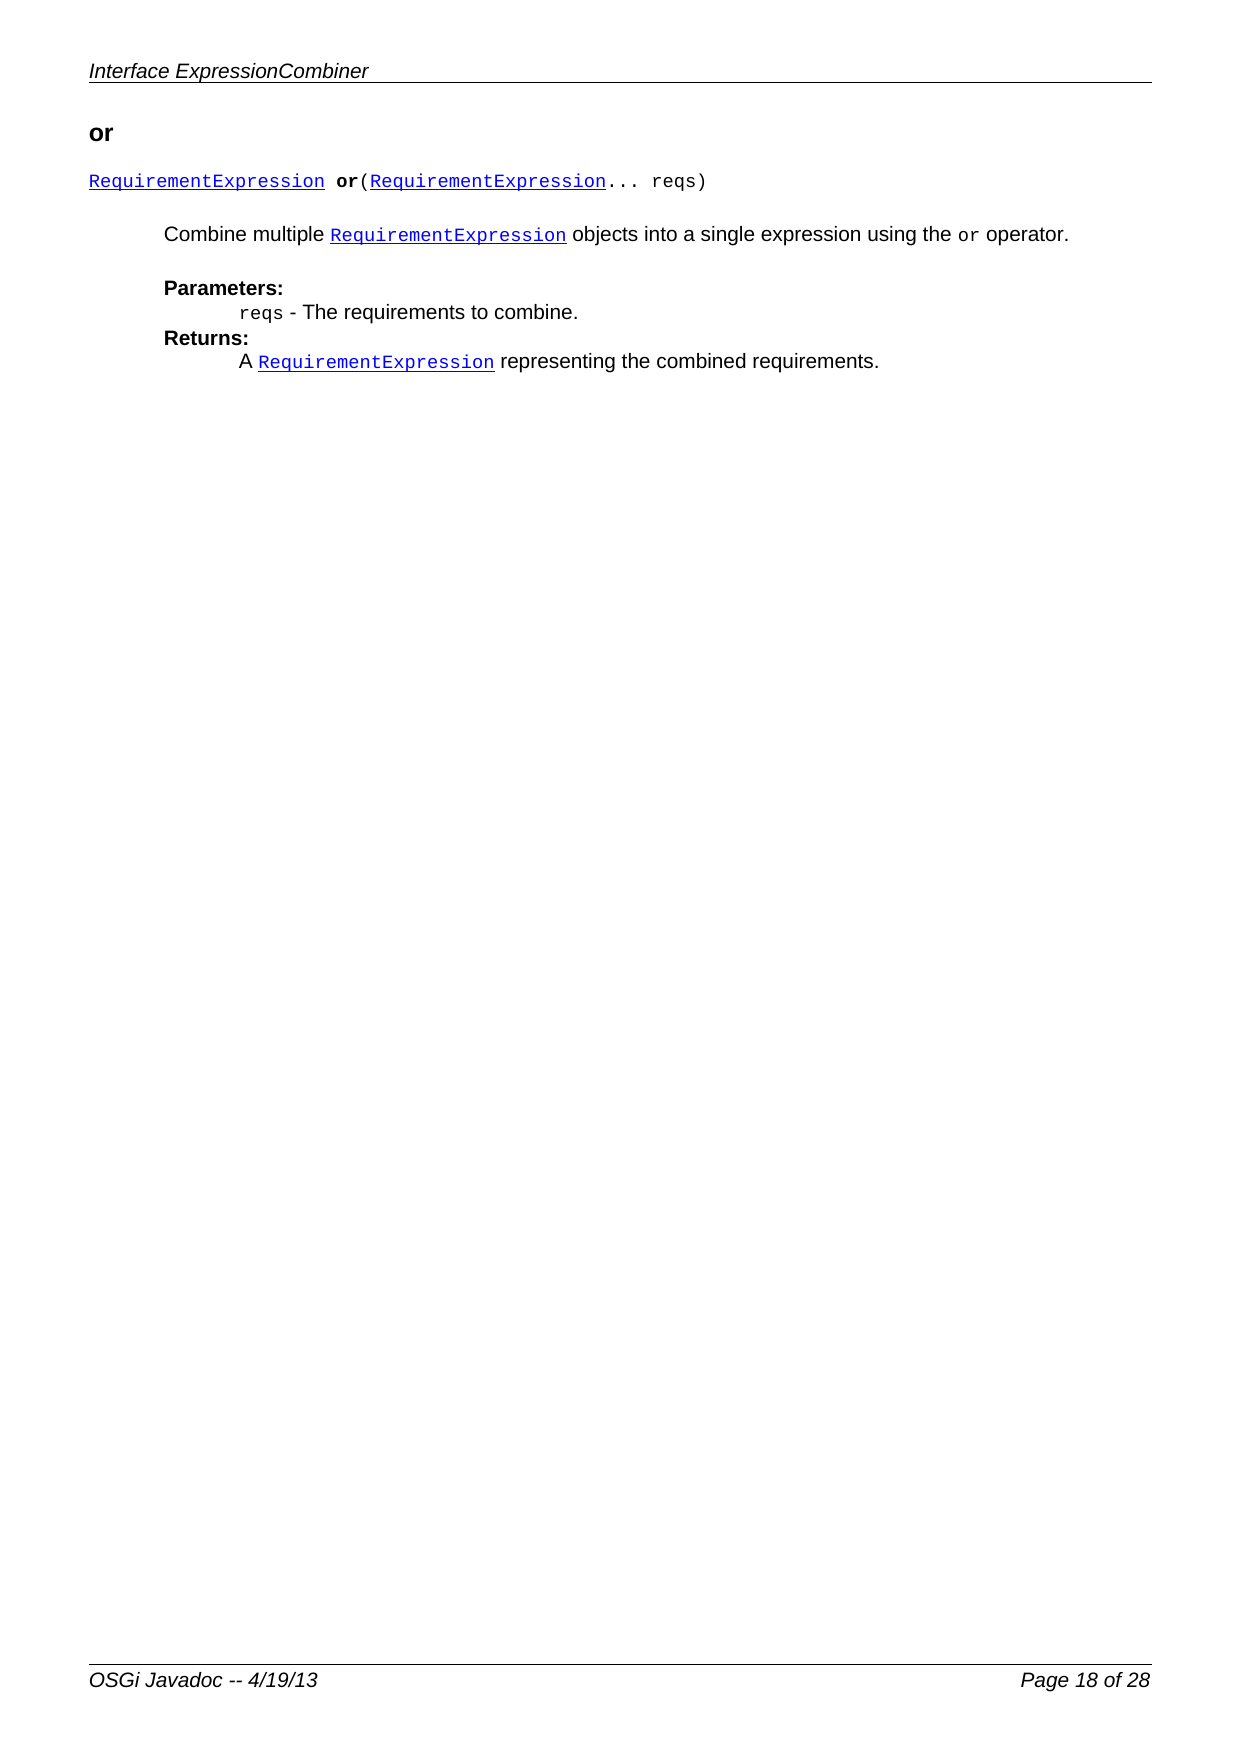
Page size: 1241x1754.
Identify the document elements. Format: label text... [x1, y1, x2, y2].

text RequirementExpression or(RequirementExpression... reqs) [88, 171, 1152, 193]
text Combine multiple RequirementExpression objects into a single expression using the or operator. [163, 222, 1152, 247]
text A RequirementExpression representing the combined requirements. [238, 349, 1152, 374]
text reqs - The requirements to combine. [238, 300, 1152, 325]
subtitle or [88, 118, 1152, 147]
text Returns: [163, 325, 1152, 349]
text Parameters: [163, 276, 1152, 300]
